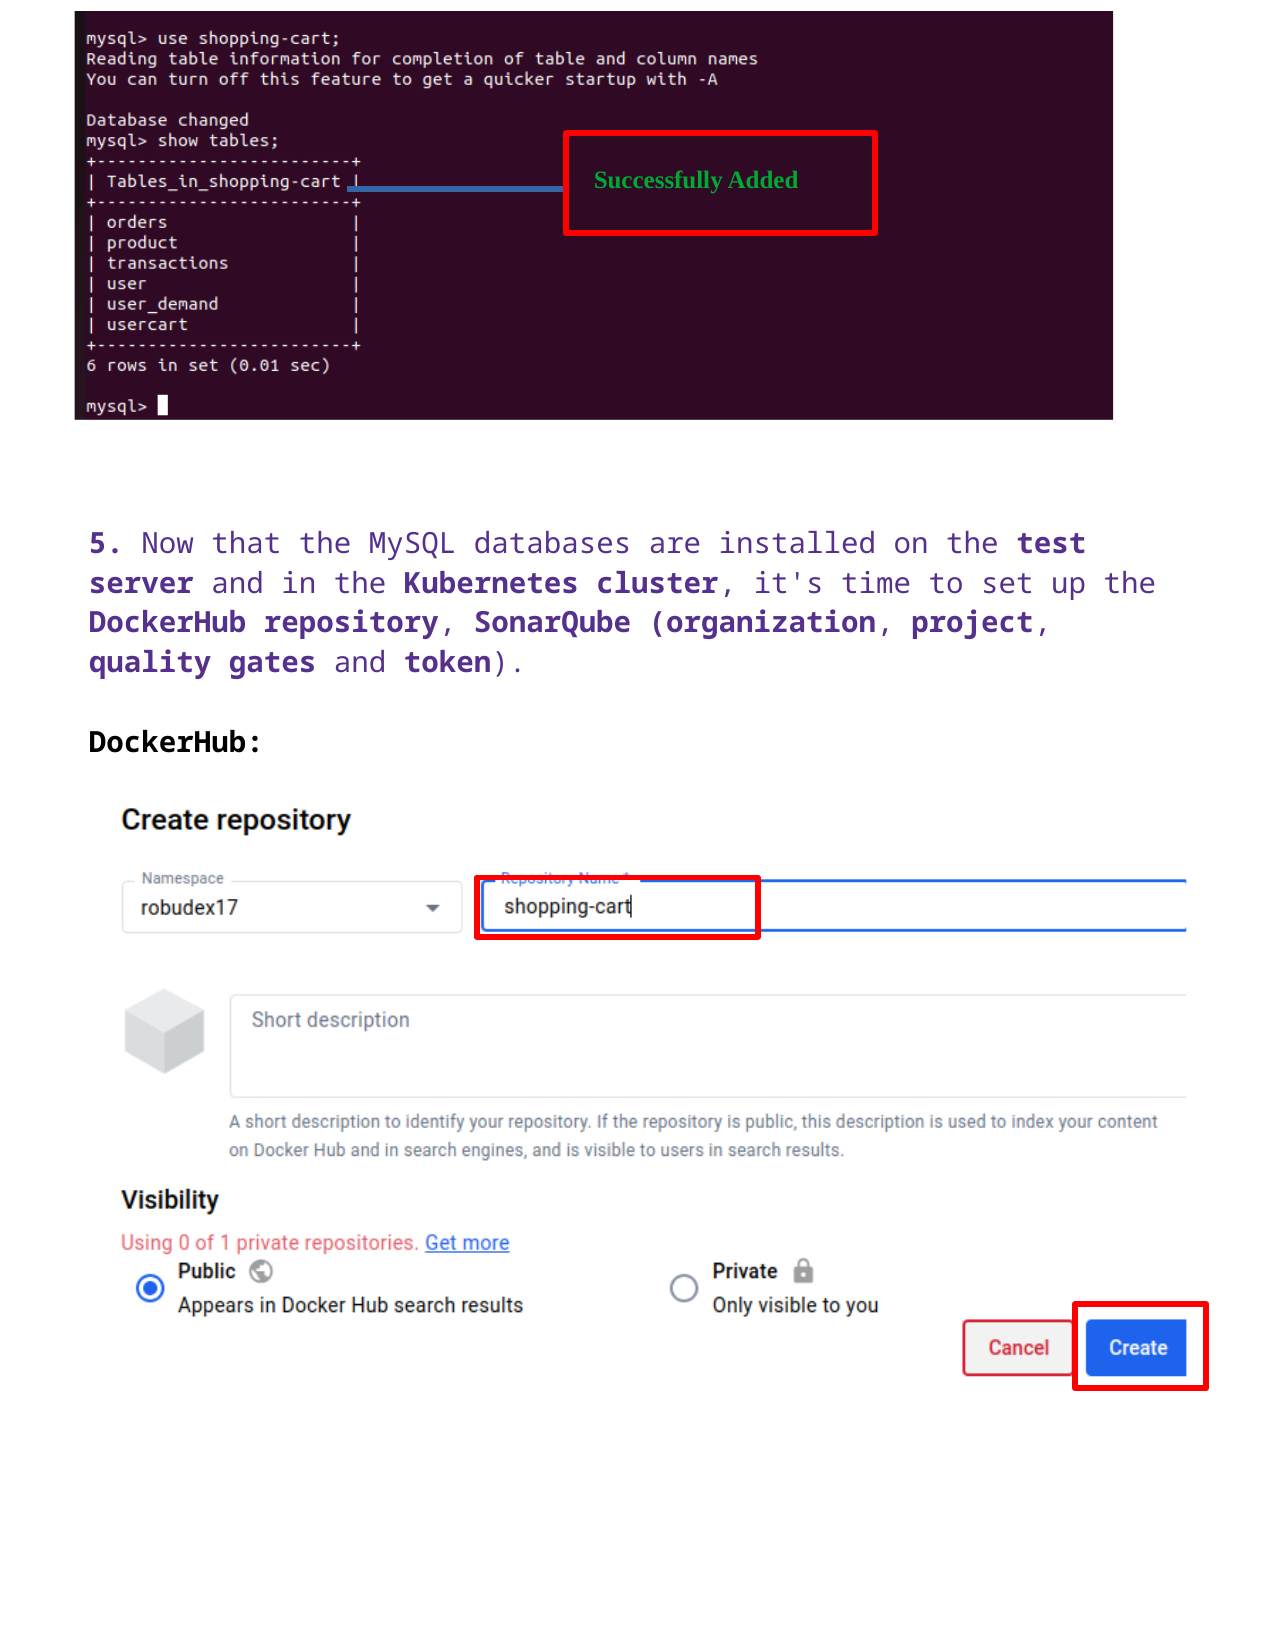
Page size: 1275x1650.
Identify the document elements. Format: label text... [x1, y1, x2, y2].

picture [1078, 1307, 1187, 1385]
text 5. Now that the MySQL databases are installed on the test server and in the Kubernetes cluster, it's time to set up the DockerHub repository, SonarQube (organization, project, quality gates and token). [88, 522, 1186, 681]
text DockerHub: [88, 721, 1186, 761]
picture [88, 800, 1187, 1419]
picture [74, 11, 1114, 421]
